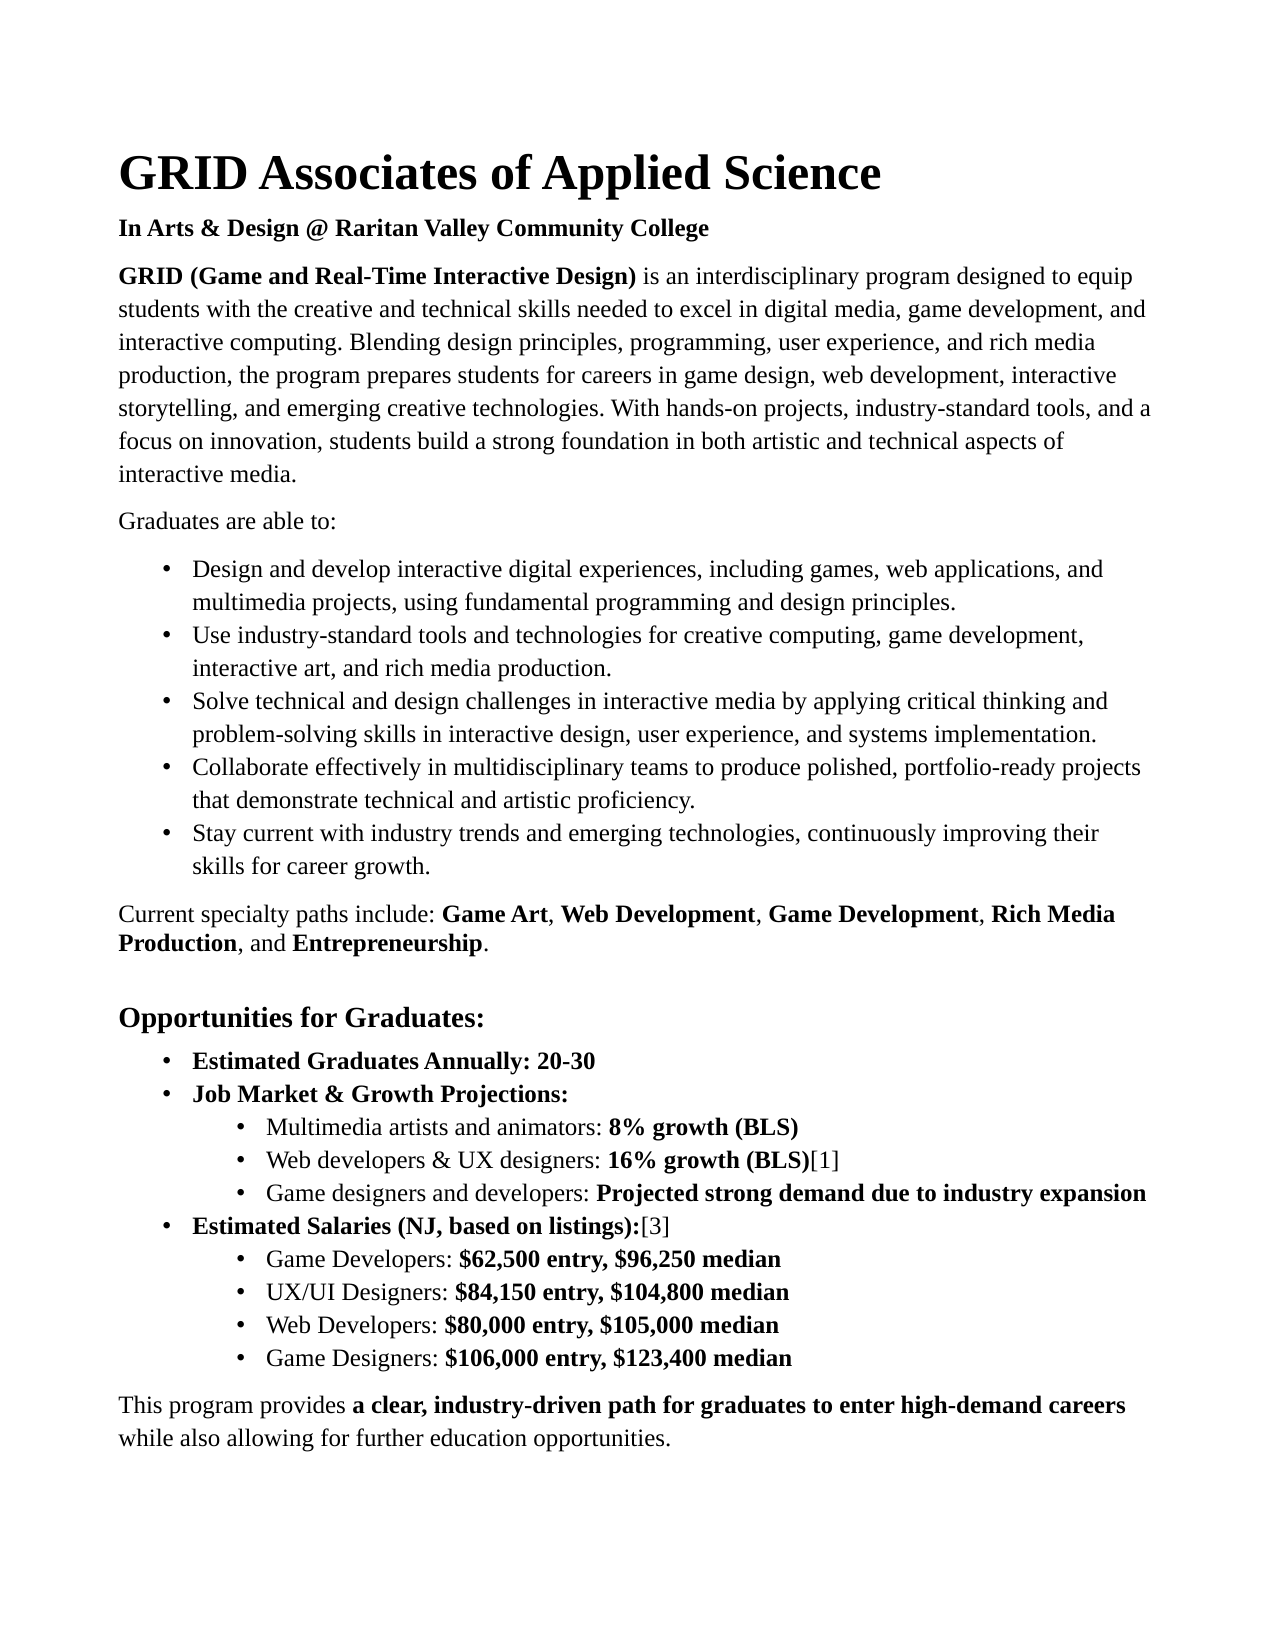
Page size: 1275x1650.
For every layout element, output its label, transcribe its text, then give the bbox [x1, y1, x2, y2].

subtitle Opportunities for Graduates: [118, 1000, 1157, 1033]
list Estimated Graduates Annually: 20-30 [162, 1046, 1157, 1074]
text Current specialty paths include: Game Art, Web Development, Game Development, Rich Media Production, and Entrepreneurship. [118, 899, 1157, 956]
list Game designers and developers: Projected strong demand due to industry expansion [236, 1178, 1157, 1207]
list UX/UI Designers: $84,150 entry, $104,800 median [236, 1277, 1157, 1306]
subtitle GRID Associates of Applied Science [118, 143, 1157, 201]
list Collaborate effectively in multidisciplinary teams to produce polished, portfolio-ready projects that demonstrate technical and artistic proficiency. [162, 752, 1157, 814]
list Job Market & Growth Projections: [162, 1079, 1157, 1107]
list Use industry-standard tools and technologies for creative computing, game development, interactive art, and rich media production. [162, 620, 1157, 682]
list Multimedia artists and animators: 8% growth (BLS) [236, 1112, 1157, 1141]
text In Arts & Design @ Raritan Valley Community College [118, 213, 1157, 242]
list Estimated Salaries (NJ, based on listings):[3] [162, 1211, 1157, 1239]
list Game Developers: $62,500 entry, $96,250 median [236, 1244, 1157, 1273]
list Web developers & UX designers: 16% growth (BLS)[1] [236, 1145, 1157, 1173]
list Stay current with industry trends and emerging technologies, continuously improving their skills for career growth. [162, 818, 1157, 880]
list Solve technical and design challenges in interactive media by applying critical thinking and problem-solving skills in interactive design, user experience, and systems implementation. [162, 686, 1157, 748]
list Web Developers: $80,000 entry, $105,000 median [236, 1310, 1157, 1339]
list Design and develop interactive digital experiences, including games, web applications, and multimedia projects, using fundamental programming and design principles. [162, 554, 1157, 616]
text GRID (Game and Real-Time Interactive Design) is an interdisciplinary program designed to equip students with the creative and technical skills needed to excel in digital media, game development, and interactive computing. Blending design principles, programming, user experience, and rich media production, the program prepares students for careers in game design, web development, interactive storytelling, and emerging creative technologies. With hands-on projects, industry-standard tools, and a focus on innovation, students build a strong foundation in both artistic and technical aspects of interactive media. [118, 261, 1157, 488]
list Game Designers: $106,000 entry, $123,400 median [236, 1343, 1157, 1372]
text This program provides a clear, industry-driven path for graduates to enter high-demand careers while also allowing for further education opportunities. [118, 1391, 1157, 1452]
text Graduates are able to: [118, 506, 1157, 535]
